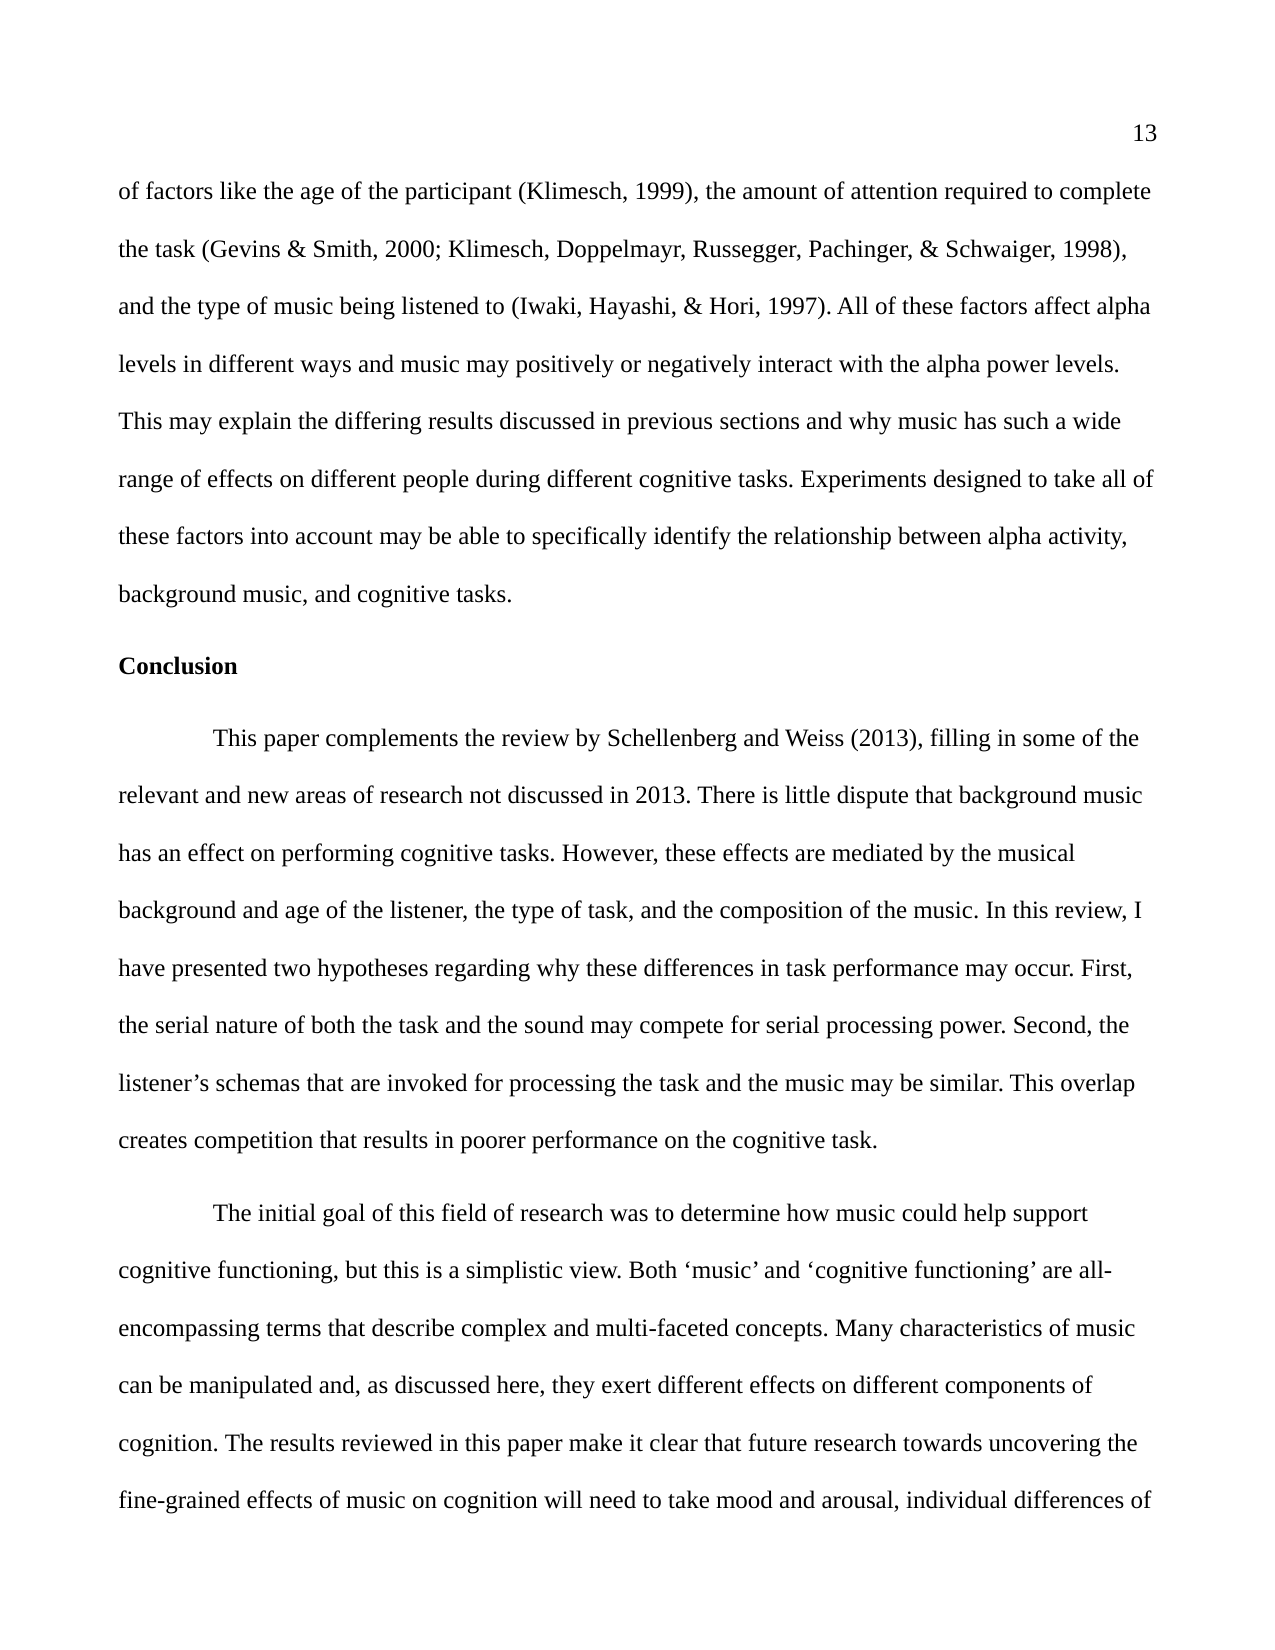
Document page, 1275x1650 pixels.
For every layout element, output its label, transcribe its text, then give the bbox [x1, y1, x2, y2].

text of factors like the age of the participant (Klimesch, 1999)⁠, the amount of attention required to complete the task (Gevins & Smith, 2000; Klimesch, Doppelmayr, Russegger, Pachinger, & Schwaiger, 1998)⁠, and the type of music being listened to (Iwaki, Hayashi, & Hori, 1997)⁠. All of these factors affect alpha levels in different ways and music may positively or negatively interact with the alpha power levels. This may explain the differing results discussed in previous sections and why music has such a wide range of effects on different people during different cognitive tasks. Experiments designed to take all of these factors into account may be able to specifically identify the relationship between alpha activity, background music, and cognitive tasks. [118, 176, 1157, 608]
text Conclusion [118, 651, 1157, 680]
text This paper complements the review by Schellenberg and Weiss (2013)⁠, filling in some of the relevant and new areas of research not discussed in 2013. There is little dispute that background music has an effect on performing cognitive tasks. However, these effects are mediated by the musical background and age of the listener, the type of task, and the composition of the music. In this review, I have presented two hypotheses regarding why these differences in task performance may occur. First, the serial nature of both the task and the sound may compete for serial processing power. Second, the listener’s schemas that are invoked for processing the task and the music may be similar. This overlap creates competition that results in poorer performance on the cognitive task. [118, 723, 1157, 1154]
text The initial goal of this field of research was to determine how music could help support cognitive functioning, but this is a simplistic view. Both ‘music’ and ‘cognitive functioning’ are all-encompassing terms that describe complex and multi-faceted concepts. Many characteristics of music can be manipulated and, as discussed here, they exert different effects on different components of cognition. The results reviewed in this paper make it clear that future research towards uncovering the fine-grained effects of music on cognition will need to take mood and arousal, individual differences of [118, 1198, 1157, 1514]
